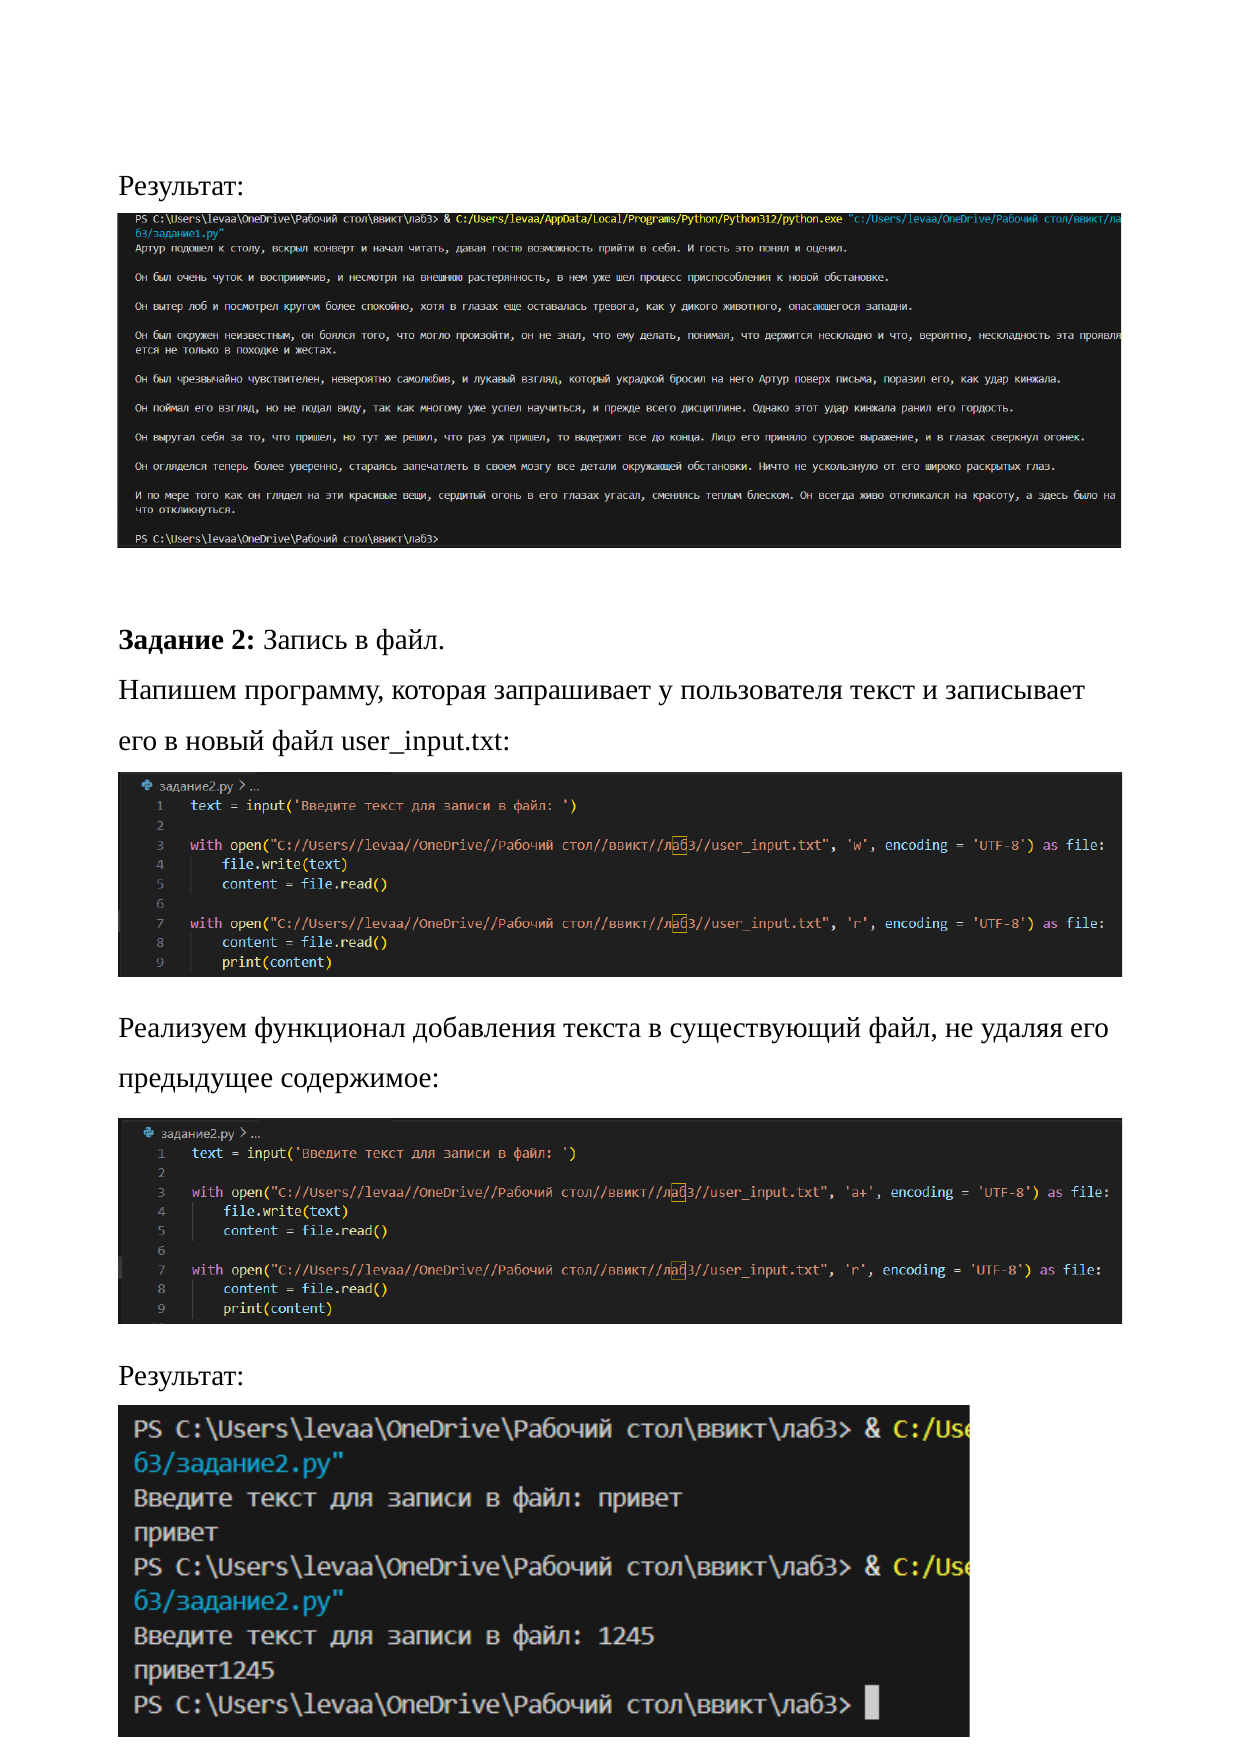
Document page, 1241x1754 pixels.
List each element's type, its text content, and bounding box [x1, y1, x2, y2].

picture [118, 1118, 1123, 1324]
picture [118, 1405, 970, 1737]
text Реализуем функционал добавления текста в существующий файл, не удаляя его предыдущее содержимое: [118, 977, 1122, 1094]
picture [118, 772, 1123, 977]
text Результат: [118, 1324, 1122, 1391]
picture [117, 213, 1122, 548]
text Результат: [118, 168, 1122, 202]
text Задание 2: Запись в файл. [118, 622, 1122, 656]
text [118, 1111, 1122, 1118]
text Напишем программу, которая запрашивает у пользователя текст и записывает его в новый файл user_input.txt: [118, 672, 1122, 756]
